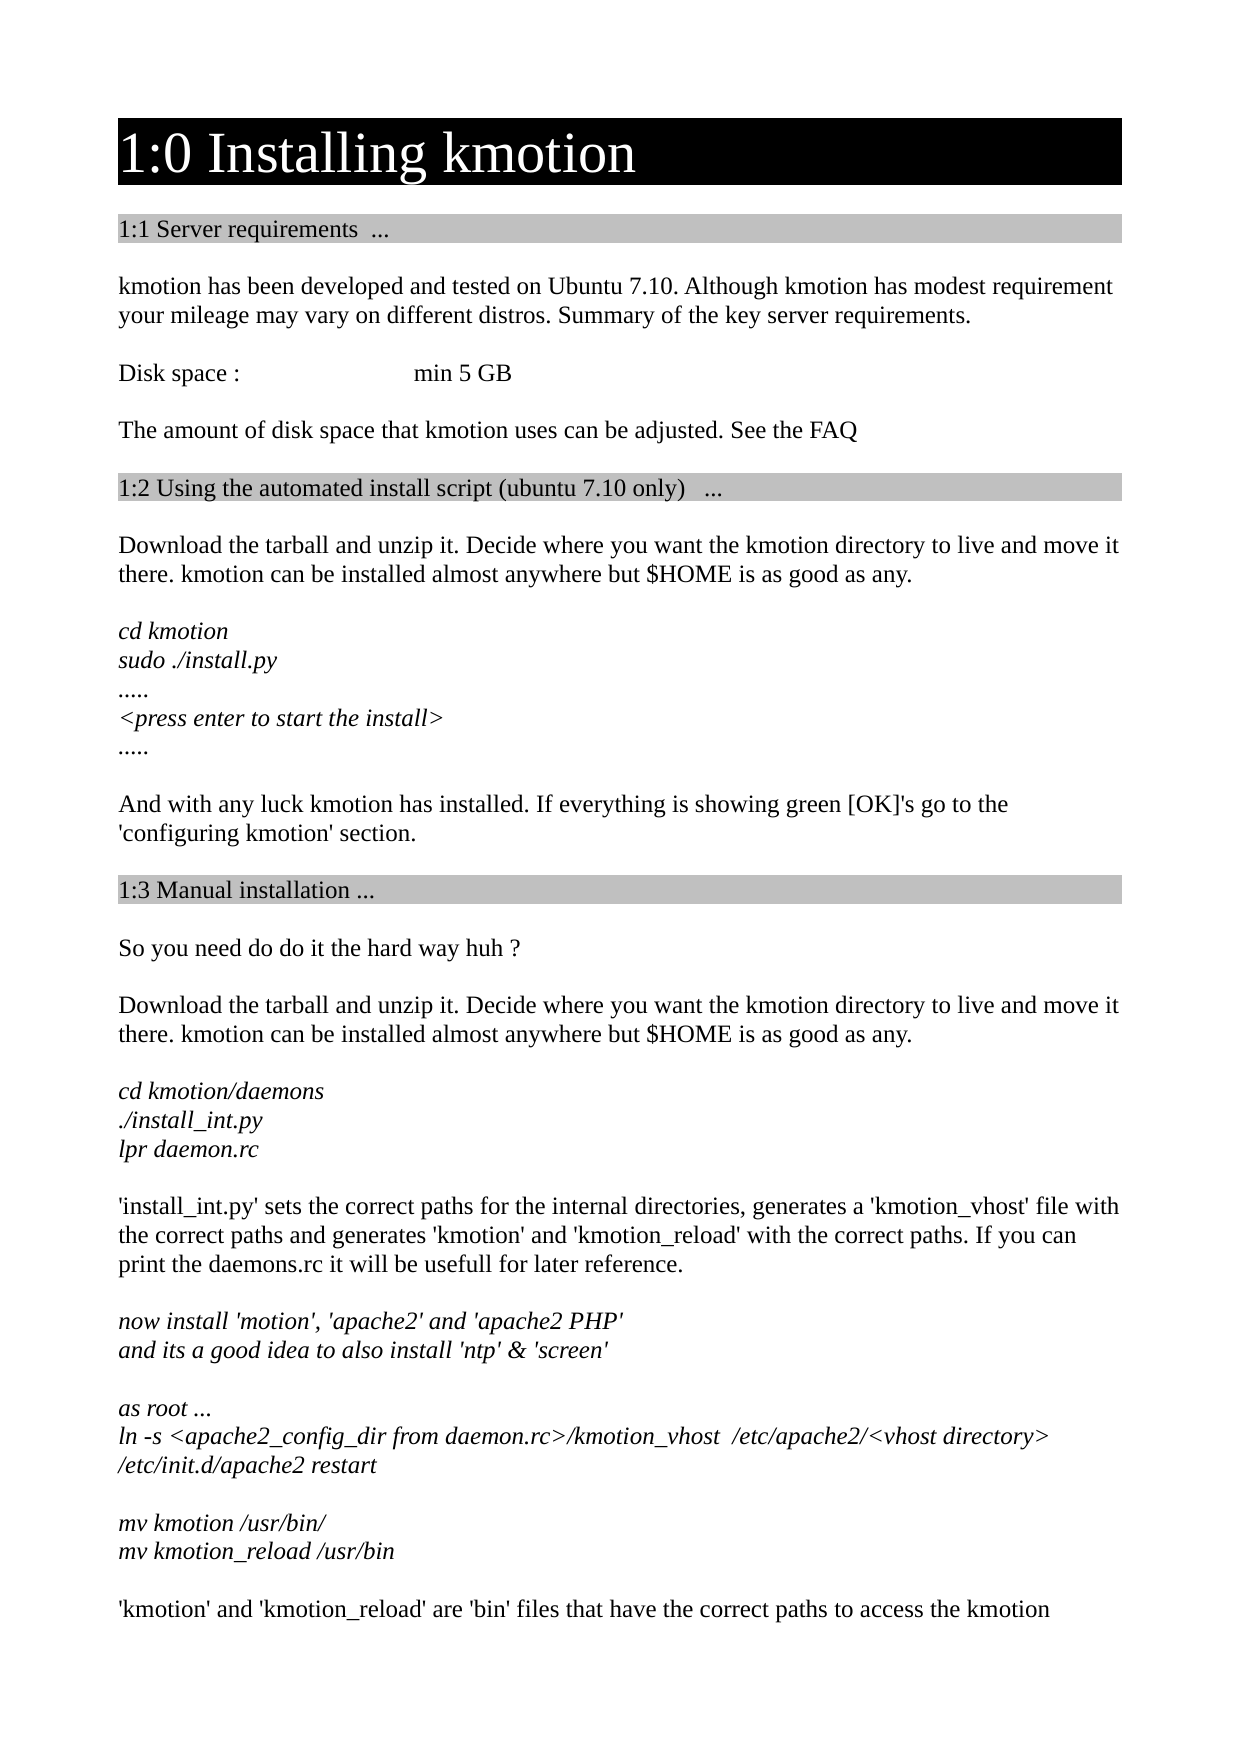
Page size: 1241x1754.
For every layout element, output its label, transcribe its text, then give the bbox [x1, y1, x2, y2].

text Download the tarball and unzip it. Decide where you want the kmotion directory to live and move it there. kmotion can be installed almost anywhere but $HOME is as good as any. [118, 990, 1122, 1048]
text 'install_int.py' sets the correct paths for the internal directories, generates a 'kmotion_vhost' file with the correct paths and generates 'kmotion' and 'kmotion_reload' with the correct paths. If you can print the daemons.rc it will be usefull for later reference. [118, 1191, 1122, 1278]
text now install 'motion', 'apache2' and 'apache2 PHP' [118, 1306, 1122, 1335]
text The amount of disk space that kmotion uses can be adjusted. See the FAQ [118, 415, 1122, 444]
text 1:0 Installing kmotion [118, 118, 1122, 185]
text sudo ./install.py [118, 645, 1122, 674]
text as root ... [118, 1393, 1122, 1421]
text cd kmotion/daemons [118, 1076, 1122, 1105]
text /etc/init.d/apache2 restart [118, 1450, 1122, 1479]
text and its a good idea to also install 'ntp' & 'screen' [118, 1335, 1122, 1364]
text ..... [118, 674, 1122, 703]
text mv kmotion /usr/bin/ [118, 1508, 1122, 1536]
text 1:2 Using the automated install script (ubuntu 7.10 only) ... [118, 473, 1122, 501]
text 1:1 Server requirements ... [118, 214, 1122, 243]
text cd kmotion [118, 616, 1122, 645]
text ln -s <apache2_config_dir from daemon.rc>/kmotion_vhost /etc/apache2/<vhost directory> [118, 1421, 1122, 1450]
text ..... [118, 731, 1122, 760]
text <press enter to start the install> [118, 703, 1122, 731]
text ./install_int.py [118, 1105, 1122, 1134]
text lpr daemon.rc [118, 1134, 1122, 1163]
text So you need do do it the hard way huh ? [118, 933, 1122, 961]
text kmotion has been developed and tested on Ubuntu 7.10. Although kmotion has modest requirement your mileage may vary on different distros. Summary of the key server requirements. [118, 271, 1122, 329]
text Download the tarball and unzip it. Decide where you want the kmotion directory to live and move it there. kmotion can be installed almost anywhere but $HOME is as good as any. [118, 530, 1122, 588]
text mv kmotion_reload /usr/bin [118, 1536, 1122, 1565]
text And with any luck kmotion has installed. If everything is showing green [OK]'s go to the 'configuring kmotion' section. [118, 789, 1122, 846]
text Disk space : min 5 GB [118, 358, 1122, 386]
text 1:3 Manual installation ... [118, 875, 1122, 904]
text 'kmotion' and 'kmotion_reload' are 'bin' files that have the correct paths to access the kmotion [118, 1594, 1122, 1623]
